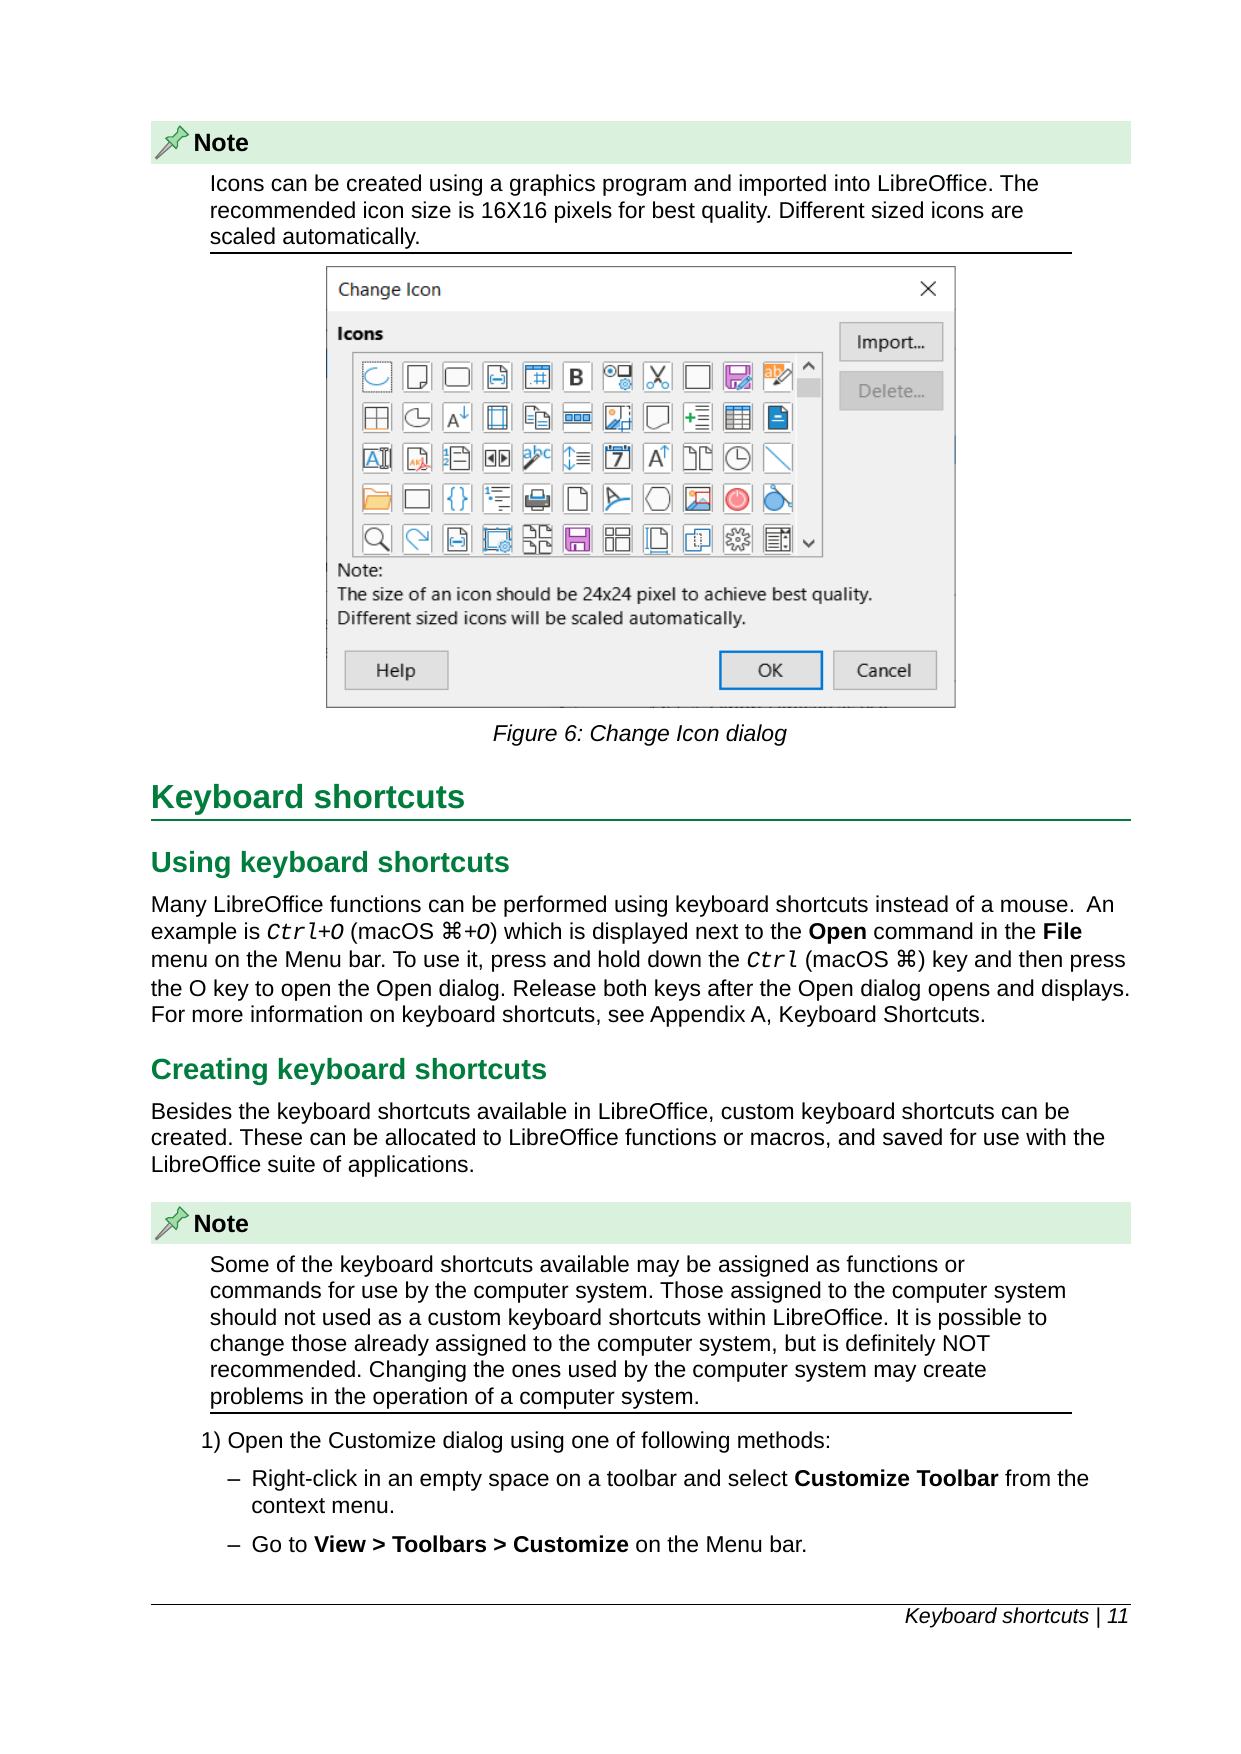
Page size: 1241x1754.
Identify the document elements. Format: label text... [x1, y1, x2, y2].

subtitle Note [151, 121, 1131, 164]
list Right-click in an empty space on a toolbar and select Customize Toolbar from the context menu. [227, 1465, 1131, 1518]
text Besides the keyboard shortcuts available in LibreOffice, custom keyboard shortcuts can be created. These can be allocated to LibreOffice functions or macros, and saved for use with the LibreOffice suite of applications. [151, 1098, 1131, 1177]
picture [326, 266, 956, 708]
text Some of the keyboard shortcuts available may be assigned as functions or commands for use by the computer system. Those assigned to the computer system should not used as a custom keyboard shortcuts within LibreOffice. It is possible to change those already assigned to the computer system, but is definitely NOT recommended. Changing the ones used by the computer system may create problems in the operation of a computer system. [209, 1251, 1072, 1414]
text Many LibreOffice functions can be performed using keyboard shortcuts instead of a mouse. An example is Ctrl+O (macOS ⌘+O) which is displayed next to the Open command in the File menu on the Menu bar. To use it, press and hold down the Ctrl (macOS ⌘) key and then press the O key to open the Open dialog. Release both keys after the Open dialog opens and displays. For more information on keyboard shortcuts, see Appendix A, Keyboard Shortcuts. [151, 891, 1131, 1027]
list Open the Customize dialog using one of following methods: [227, 1427, 1131, 1453]
subtitle Creating keyboard shortcuts [151, 1052, 1131, 1086]
text Icons can be created using a graphics program and imported into LibreOffice. The recommended icon size is 16X16 pixels for best quality. Different sized icons are scaled automatically. [209, 170, 1072, 254]
list Go to View > Toolbars > Customize on the Menu bar. [227, 1531, 1131, 1557]
subtitle Note [193, 1202, 1131, 1244]
text Figure 6: Change Icon dialog [326, 720, 956, 746]
subtitle Using keyboard shortcuts [151, 846, 1131, 879]
subtitle Keyboard shortcuts [151, 777, 1131, 819]
